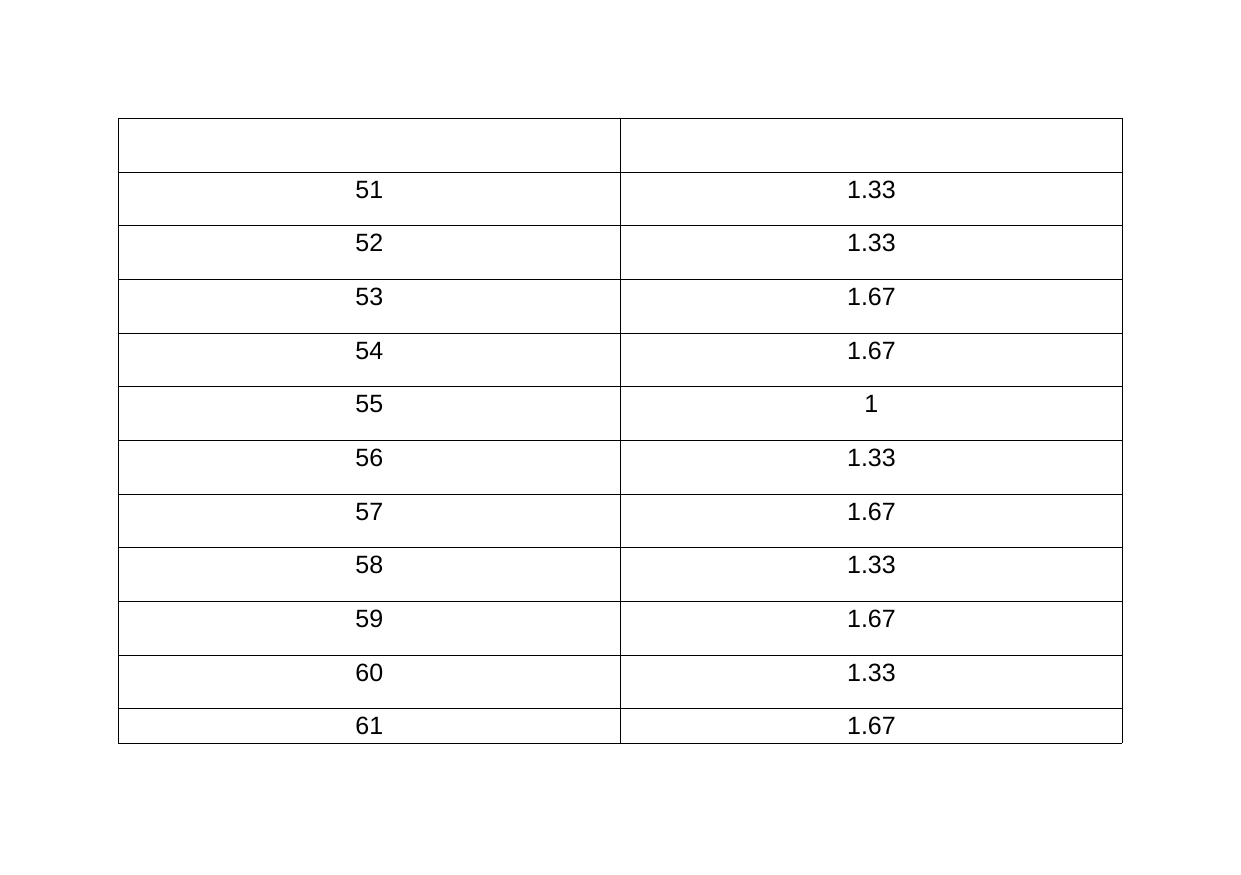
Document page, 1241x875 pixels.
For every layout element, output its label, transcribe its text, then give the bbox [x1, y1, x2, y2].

table_cell 61 [119, 709, 620, 743]
table_cell 1.33 [621, 226, 1122, 279]
table_cell 1.67 [621, 334, 1122, 386]
table_cell 1.33 [621, 173, 1122, 225]
table_cell [119, 119, 620, 172]
table_cell 1.33 [621, 656, 1122, 708]
table_cell 1.67 [621, 709, 1122, 743]
table_cell 1.67 [621, 495, 1122, 547]
table_cell 1.67 [621, 280, 1122, 333]
table_cell 1.33 [621, 548, 1122, 601]
table_cell 51 [119, 173, 620, 225]
table_cell 59 [119, 602, 620, 654]
table_cell 53 [119, 280, 620, 333]
table_cell [621, 119, 1122, 172]
table_cell 58 [119, 548, 620, 601]
table_cell 56 [119, 441, 620, 494]
table_cell 54 [119, 334, 620, 386]
table_cell 60 [119, 656, 620, 708]
table_cell 1 [621, 387, 1122, 440]
table_cell 55 [119, 387, 620, 440]
table_cell 57 [119, 495, 620, 547]
table_cell 1.67 [621, 602, 1122, 654]
table_cell 1.33 [621, 441, 1122, 494]
table_cell 52 [119, 226, 620, 279]
